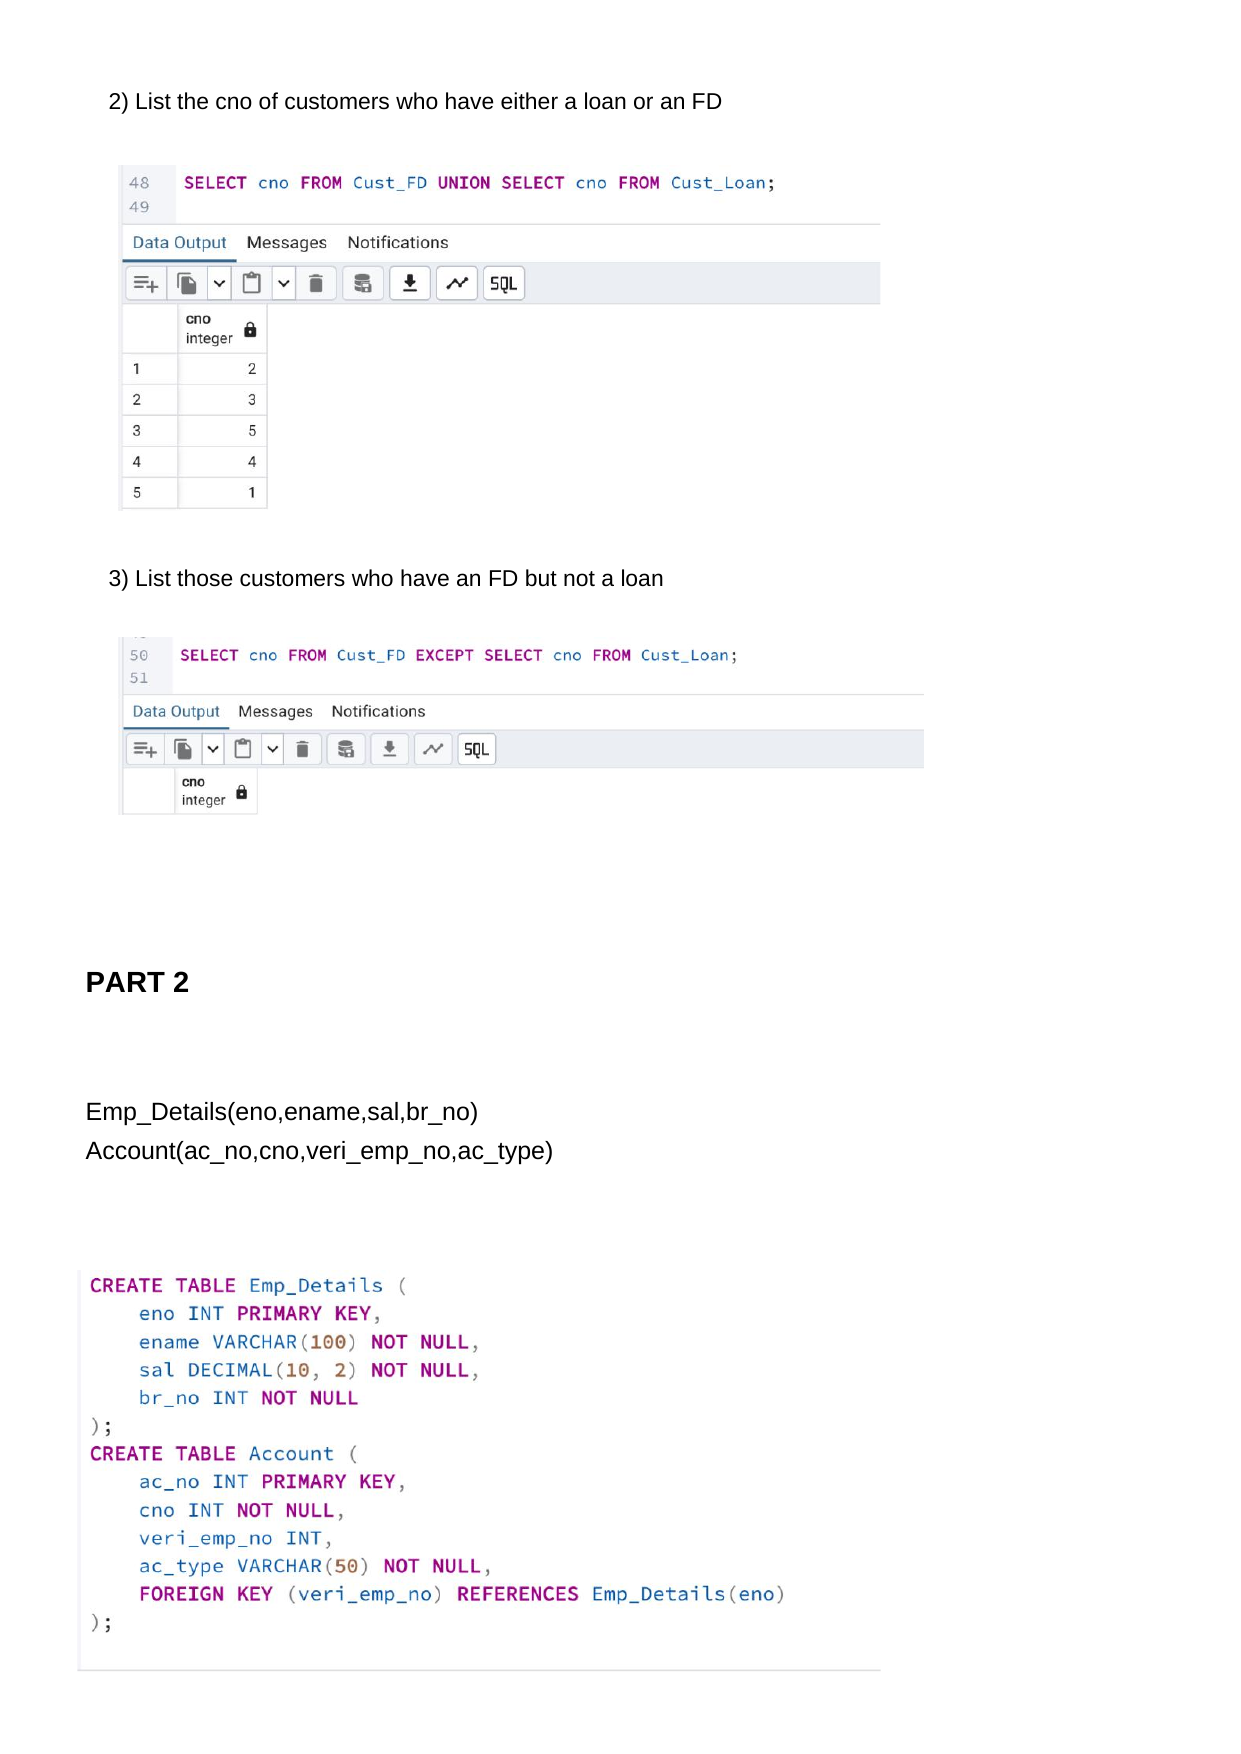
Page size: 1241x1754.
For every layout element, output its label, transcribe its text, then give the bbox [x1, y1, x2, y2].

text Account(ac_no,cno,veri_emp_no,ac_type) [85, 1136, 1090, 1165]
text Emp_Details(eno,ename,sal,br_no) [85, 1097, 1090, 1126]
text PART 2 [85, 965, 1090, 999]
picture [77, 1270, 881, 1672]
picture [118, 637, 924, 815]
text 3) List those customers who have an FD but not a loan [108, 565, 1090, 592]
picture [118, 165, 881, 511]
text 2) List the cno of customers who have either a loan or an FD [108, 88, 1090, 114]
